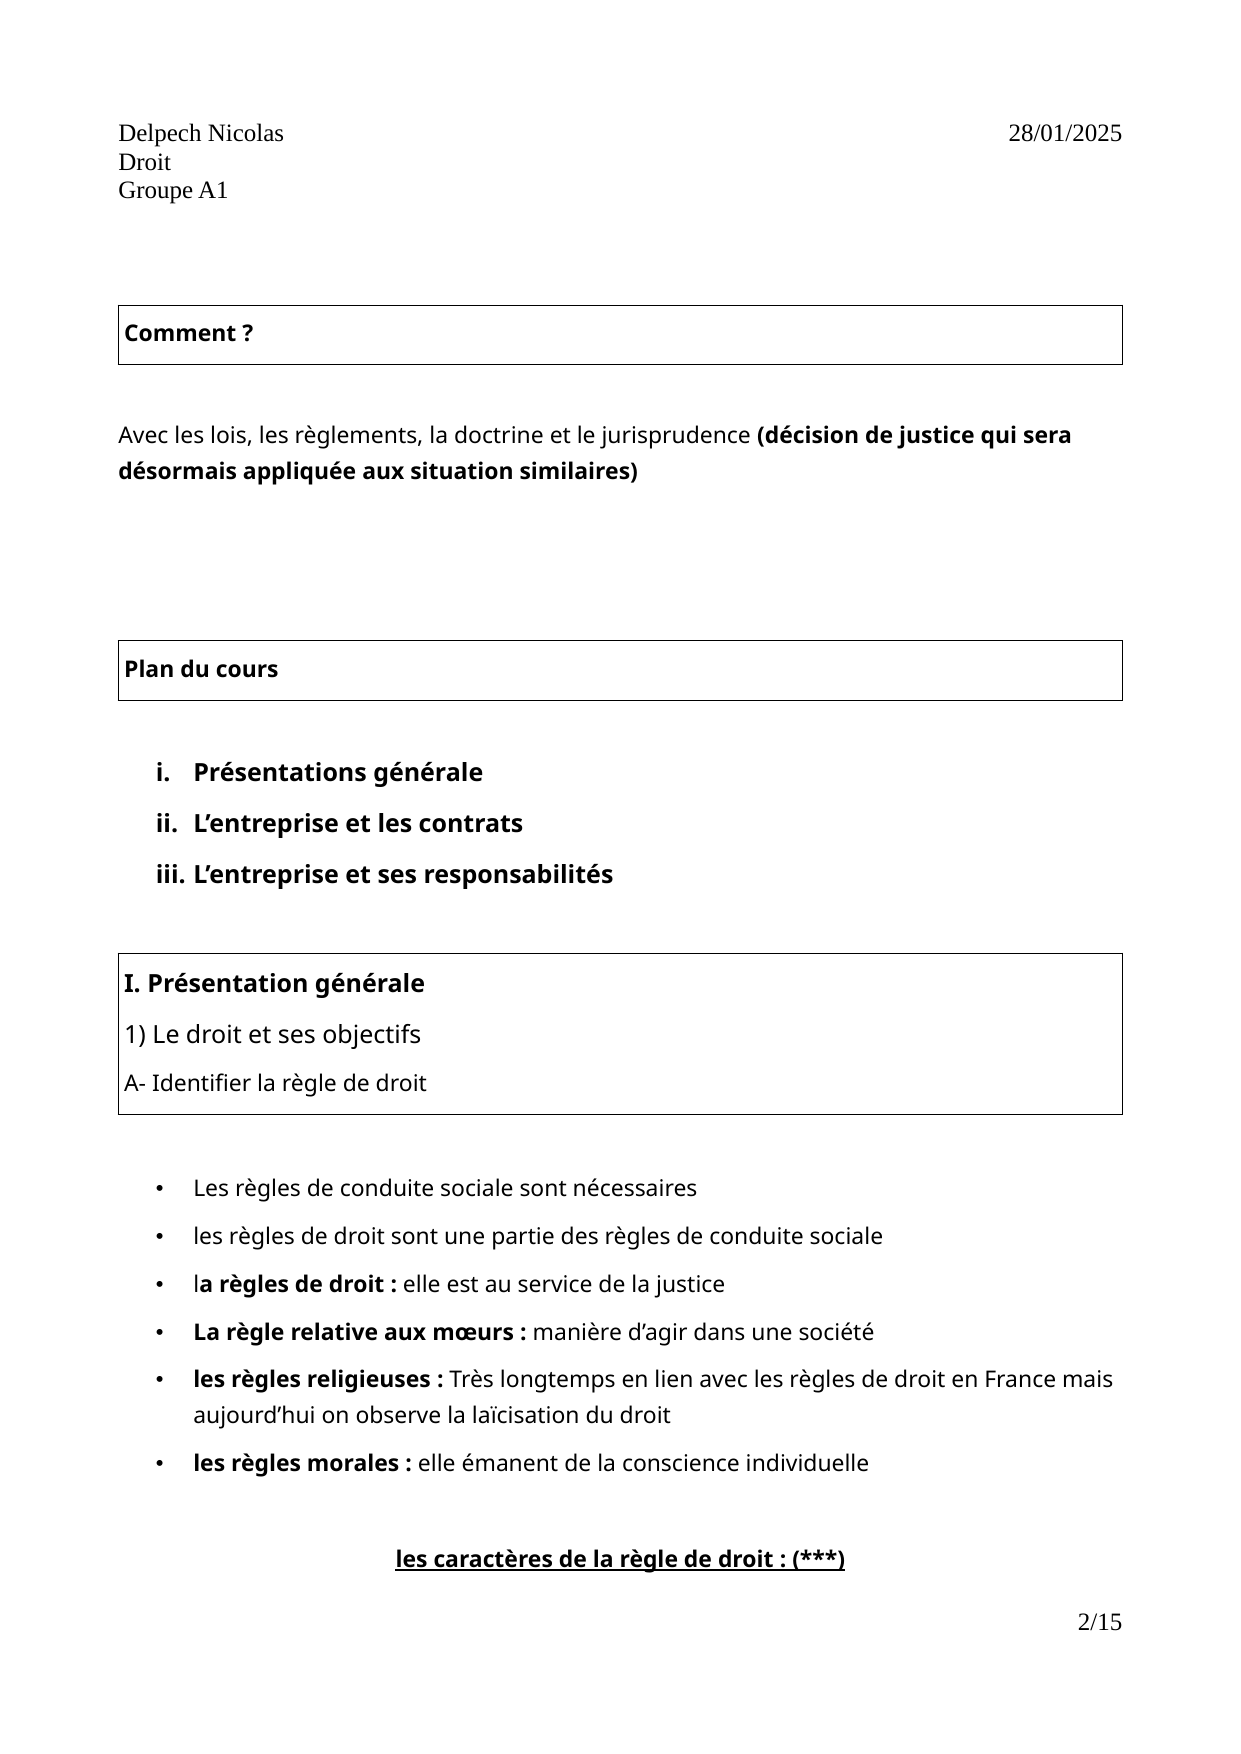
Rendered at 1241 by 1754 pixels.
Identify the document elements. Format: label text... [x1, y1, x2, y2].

table_header Plan du cours [119, 641, 1122, 699]
table_header I. Présentation générale 1) Le droit et ses objectifs A- Identifier la règle de droit [119, 954, 1122, 1114]
text les caractères de la règle de droit : (***) [118, 1543, 1122, 1574]
list les règles religieuses : Très longtemps en lien avec les règles de droit en France mais aujourd’hui on observe la laïcisation du droit [156, 1363, 1122, 1431]
table_header Comment ? [119, 306, 1122, 364]
list L’entreprise et les contrats [156, 805, 1122, 839]
list La règle relative aux mœurs : manière d’agir dans une société [156, 1316, 1122, 1347]
list Les règles de conduite sociale sont nécessaires [156, 1172, 1122, 1203]
list L’entreprise et ses responsabilités [156, 856, 1122, 890]
list les règles morales : elle émanent de la conscience individuelle [156, 1447, 1122, 1478]
list Présentations générale [156, 754, 1122, 788]
list les règles de droit sont une partie des règles de conduite sociale [156, 1220, 1122, 1251]
list la règles de droit : elle est au service de la justice [156, 1268, 1122, 1299]
text Avec les lois, les règlements, la doctrine et le jurisprudence (décision de justice qui sera désormais appliquée aux situation similaires) [118, 419, 1122, 486]
